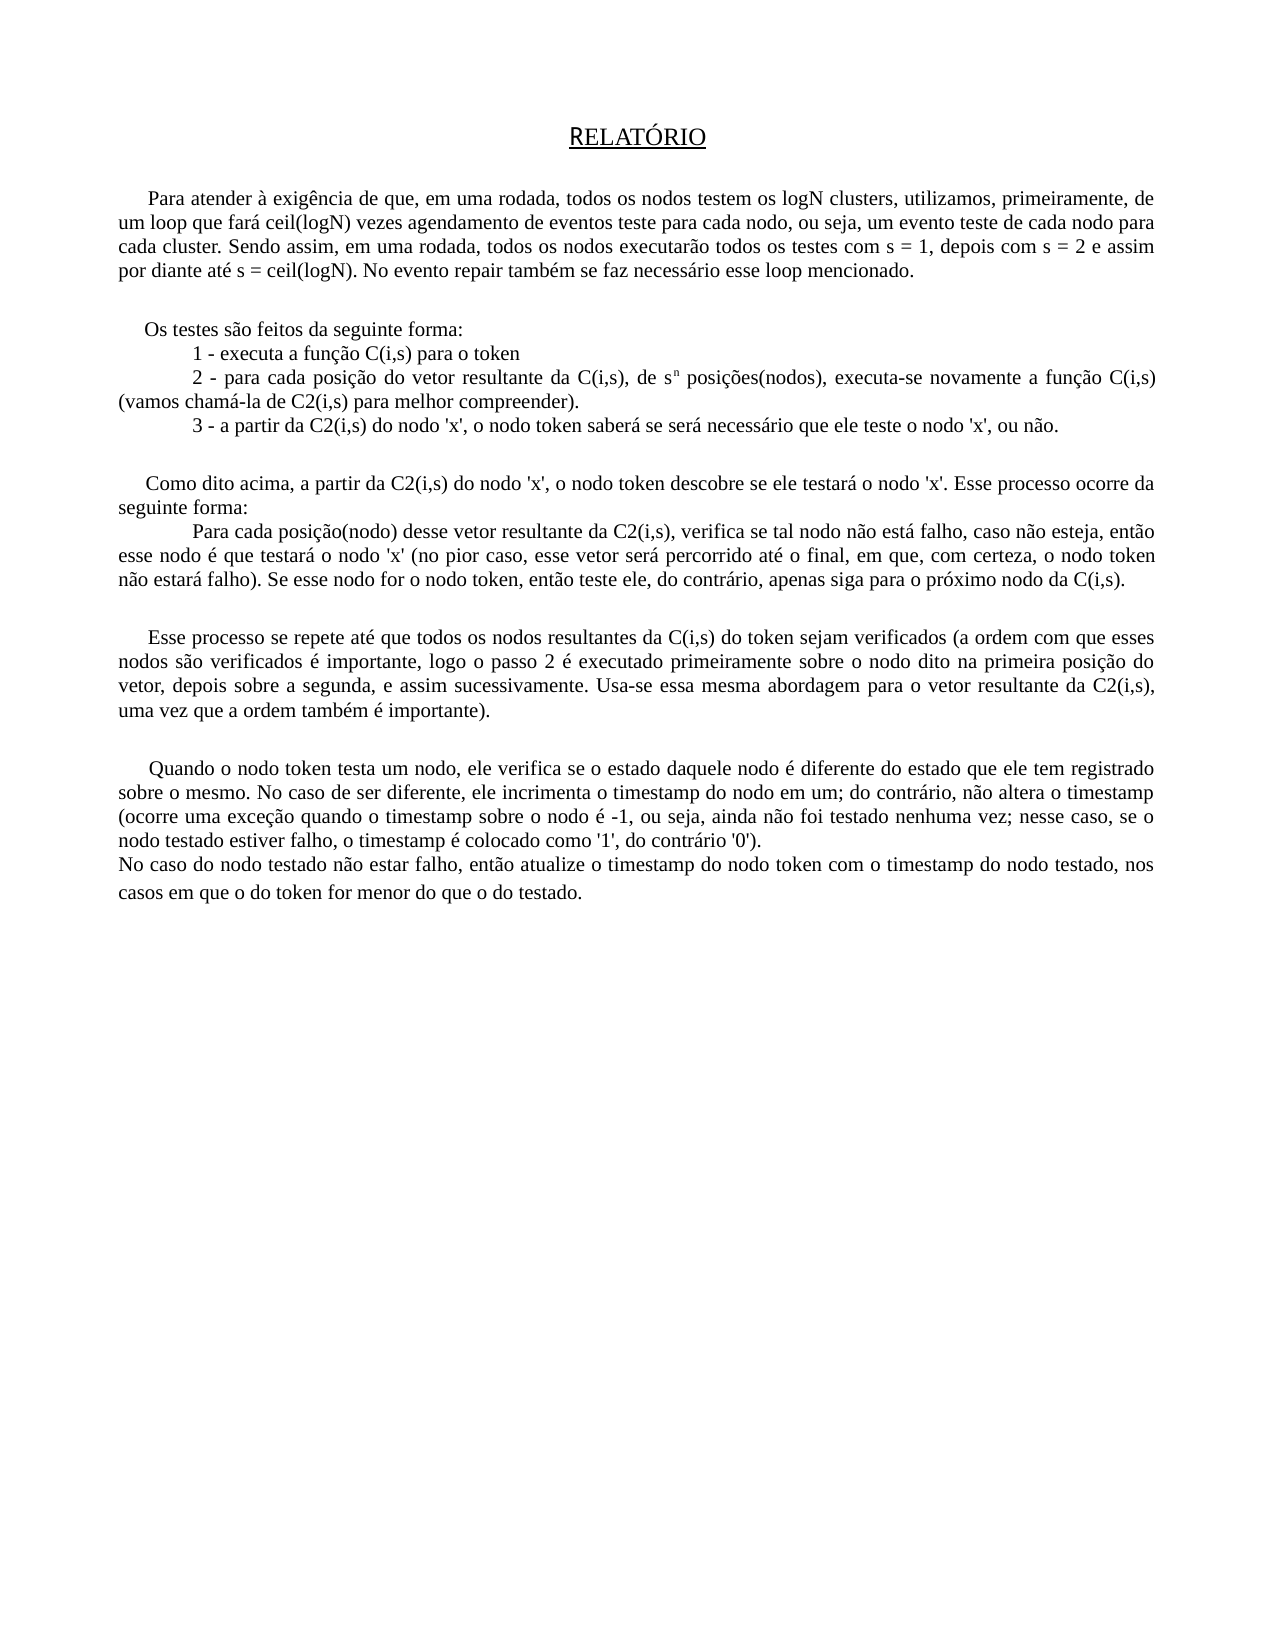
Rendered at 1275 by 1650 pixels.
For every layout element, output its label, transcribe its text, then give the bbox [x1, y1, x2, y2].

text 3 - a partir da C2(i,s) do nodo 'x', o nodo token saberá se será necessário que ele teste o nodo 'x', ou não. [118, 413, 1157, 437]
text Para atender à exigência de que, em uma rodada, todos os nodos testem os logN clusters, utilizamos, primeiramente, de um loop que fará ceil(logN) vezes agendamento de eventos teste para cada nodo, ou seja, um evento teste de cada nodo para cada cluster. Sendo assim, em uma rodada, todos os nodos executarão todos os testes com s = 1, depois com s = 2 e assim por diante até s = ceil(logN). No evento repair também se faz necessário esse loop mencionado. [118, 186, 1157, 282]
text No caso do nodo testado não estar falho, então atualize o timestamp do nodo token com o timestamp do nodo testado, nos casos em que o do token for menor do que o do testado. [118, 852, 1157, 905]
text Como dito acima, a partir da C2(i,s) do nodo 'x', o nodo token descobre se ele testará o nodo 'x'. Esse processo ocorre da seguinte forma: [118, 471, 1157, 519]
text Quando o nodo token testa um nodo, ele verifica se o estado daquele nodo é diferente do estado que ele tem registrado sobre o mesmo. No caso de ser diferente, ele incrimenta o timestamp do nodo em um; do contrário, não altera o timestamp (ocorre uma exceção quando o timestamp sobre o nodo é -1, ou seja, ainda não foi testado nenhuma vez; nesse caso, se o nodo testado estiver falho, o timestamp é colocado como '1', do contrário '0'). [118, 756, 1157, 852]
text Para cada posição(nodo) desse vetor resultante da C2(i,s), verifica se tal nodo não está falho, caso não esteja, então esse nodo é que testará o nodo 'x' (no pior caso, esse vetor será percorrido até o final, em que, com certeza, o nodo token não estará falho). Se esse nodo for o nodo token, então teste ele, do contrário, apenas siga para o próximo nodo da C(i,s). [118, 519, 1157, 591]
text 1 - executa a função C(i,s) para o token [118, 341, 1157, 365]
text Esse processo se repete até que todos os nodos resultantes da C(i,s) do token sejam verificados (a ordem com que esses nodos são verificados é importante, logo o passo 2 é executado primeiramente sobre o nodo dito na primeira posição do vetor, depois sobre a segunda, e assim sucessivamente. Usa-se essa mesma abordagem para o vetor resultante da C2(i,s), uma vez que a ordem também é importante). [118, 625, 1157, 722]
text Os testes são feitos da seguinte forma: [118, 317, 1157, 341]
text RELATÓRIO [118, 118, 1157, 152]
text 2 - para cada posição do vetor resultante da C(i,s), de sn posições(nodos), executa-se novamente a função C(i,s)(vamos chamá-la de C2(i,s) para melhor compreender). [118, 365, 1157, 413]
